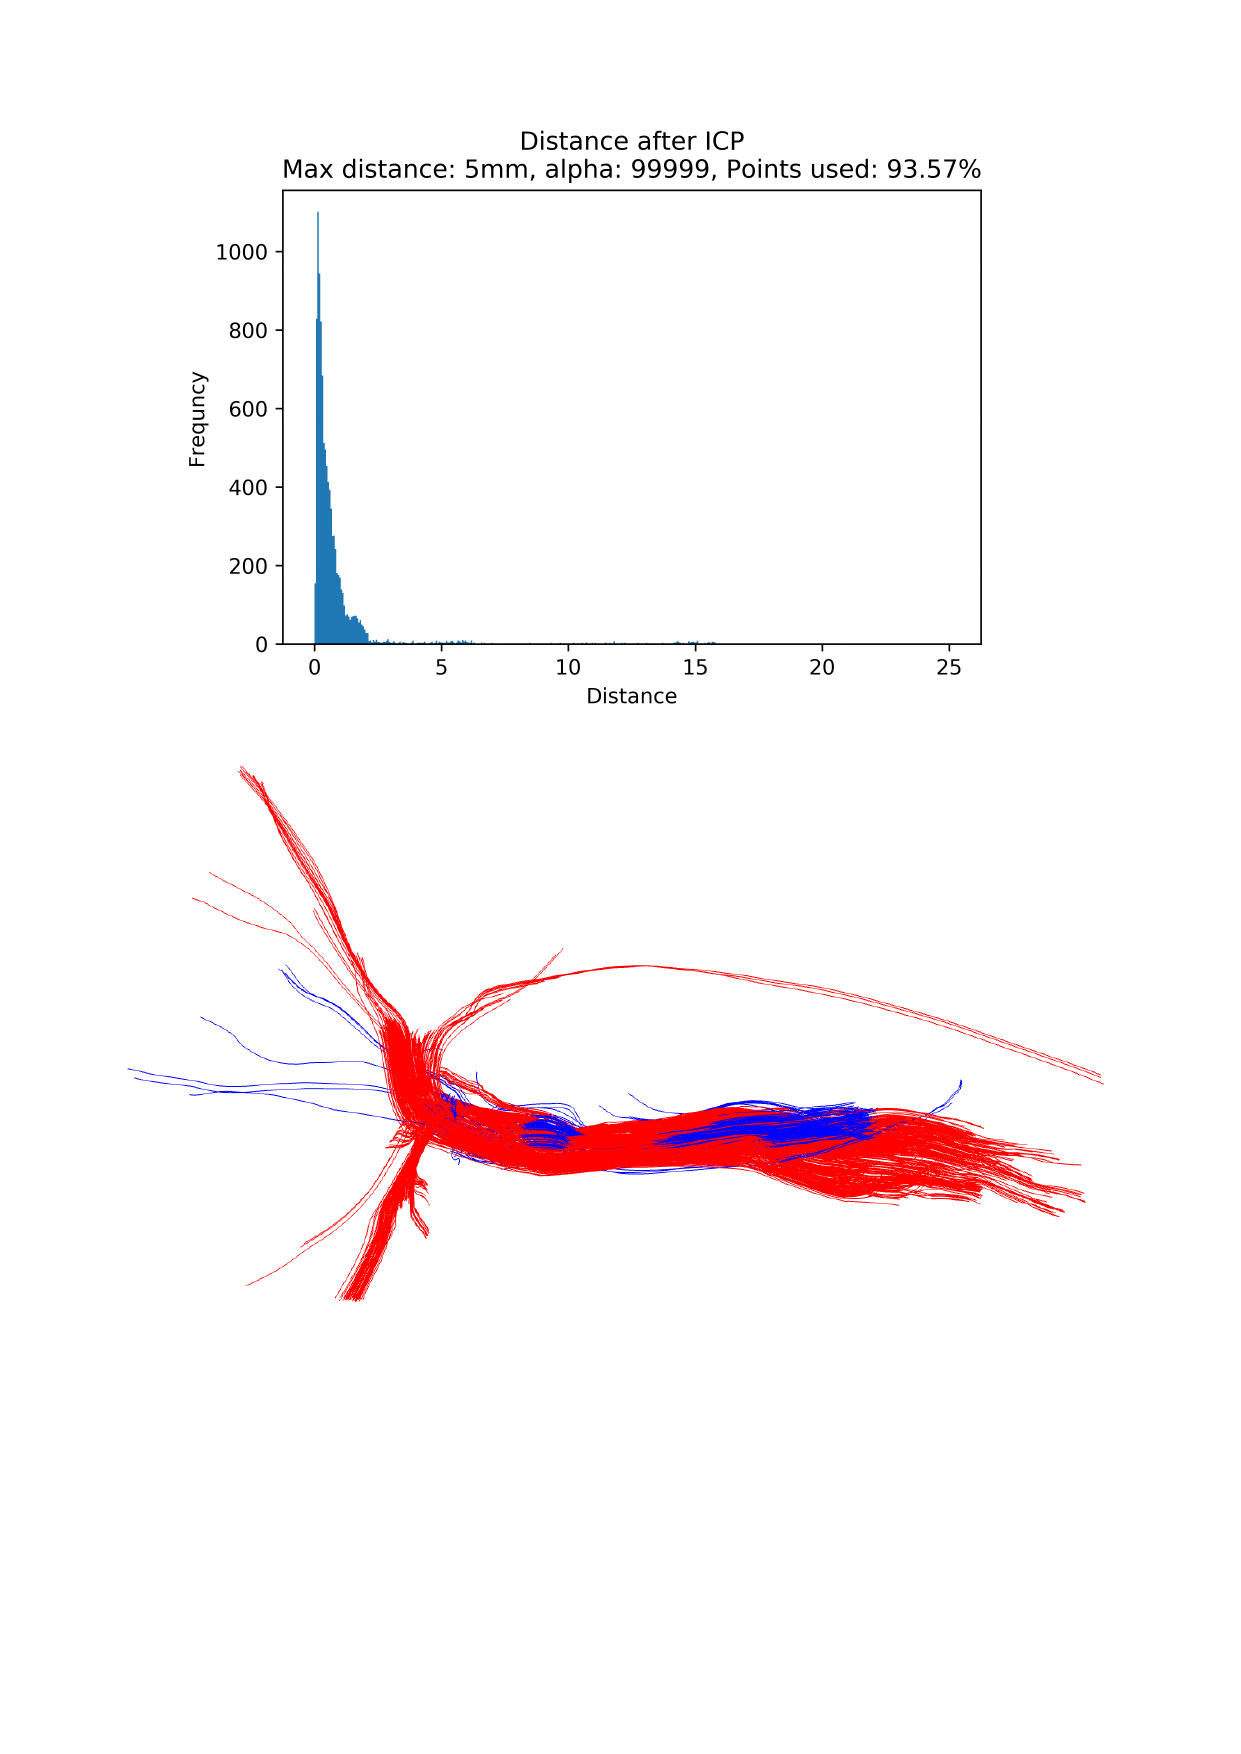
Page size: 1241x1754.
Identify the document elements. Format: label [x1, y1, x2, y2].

picture [170, 118, 1071, 719]
picture [118, 751, 1123, 1327]
